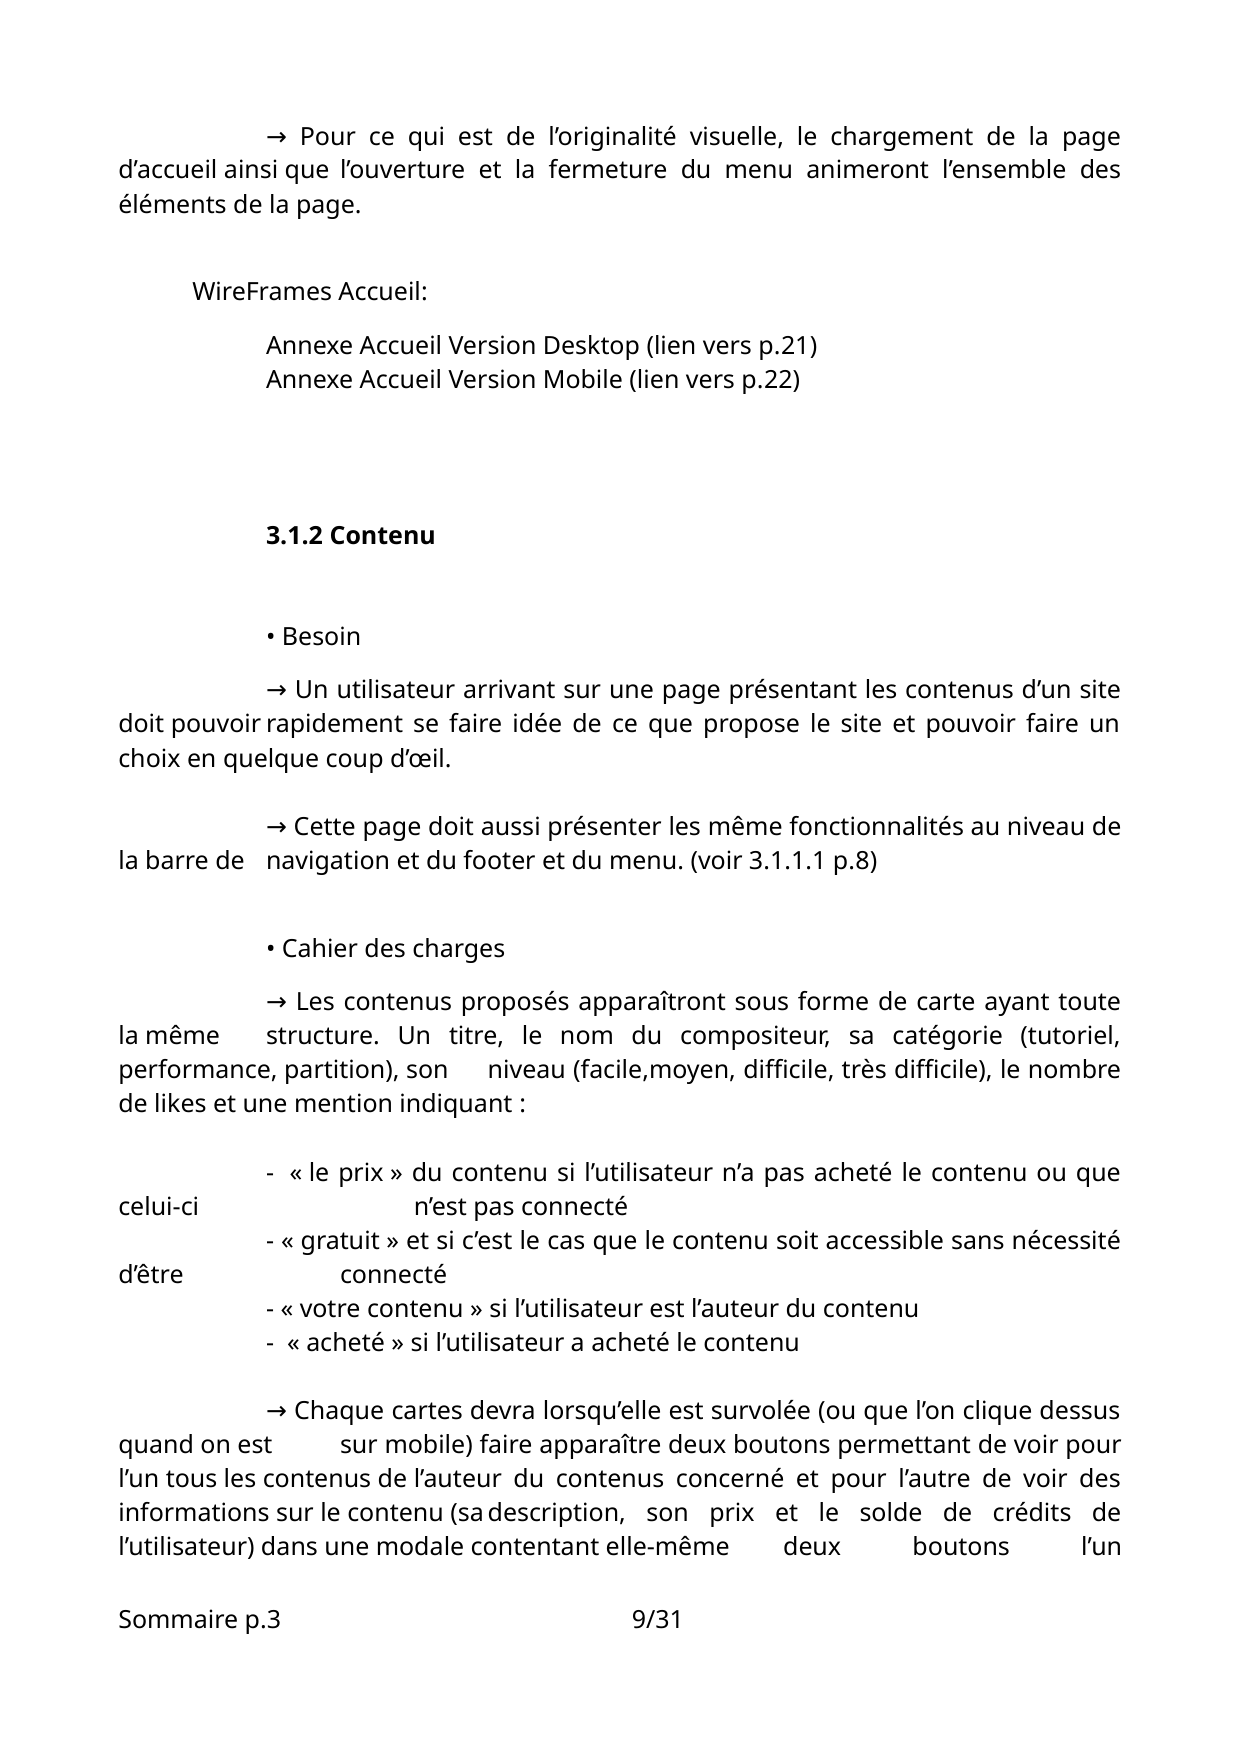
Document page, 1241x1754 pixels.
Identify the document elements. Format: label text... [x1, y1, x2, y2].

text WireFrames Accueil: [118, 274, 1122, 308]
text → Les contenus proposés apparaîtront sous forme de carte ayant toute la même structure. Un titre, le nom du compositeur, sa catégorie (tutoriel, performance, partition), son niveau (facile,moyen, difficile, très difficile), le nombre de likes et une mention indiquant : [118, 984, 1122, 1120]
text → Cette page doit aussi présenter les même fonctionnalités au niveau de la barre de navigation et du footer et du menu. (voir 3.1.1.1 p.6) [118, 808, 1122, 876]
subtitle 3.1.2 Contenu [118, 518, 1122, 552]
text → Pour ce qui est de l’originalité visuelle, le chargement de la page d’accueil ainsi que l’ouverture et la fermeture du menu animeront l’ensemble des éléments de la page. [118, 118, 1122, 220]
text • Cahier des charges [118, 930, 1122, 964]
text - « le prix » du contenu si l’utilisateur n’a pas acheté le contenu ou que celui-ci n’est pas connecté [118, 1154, 1122, 1222]
text • Besoin [118, 618, 1122, 652]
text → Un utilisateur arrivant sur une page présentant les contenus d’un site doit pouvoir rapidement se faire idée de ce que propose le site et pouvoir faire un choix en quelque coup d’œil. [118, 672, 1122, 774]
text Annexe Accueil Version Desktop (lien vers p.17) [118, 328, 1122, 362]
text - « gratuit » et si c’est le cas que le contenu soit accessible sans nécessité d’être connecté [118, 1222, 1122, 1291]
text → Chaque cartes devra lorsqu’elle est survolée (ou que l’on clique dessus quand on est sur mobile) faire apparaître deux boutons permettant de voir pour l’un tous les contenus de l’auteur du contenus concerné et pour l’autre de voir des informations sur le contenu (sa description, son prix et le solde de crédits de l’utilisateur) dans une modale contentant elle-même deux boutons l’un [118, 1393, 1122, 1563]
text - « acheté » si l’utilisateur a acheté le contenu [118, 1324, 1122, 1359]
text Annexe Accueil Version Mobile (lien vers p.18) [118, 362, 1122, 396]
text - « votre contenu » si l’utilisateur est l’auteur du contenu [118, 1291, 1122, 1324]
